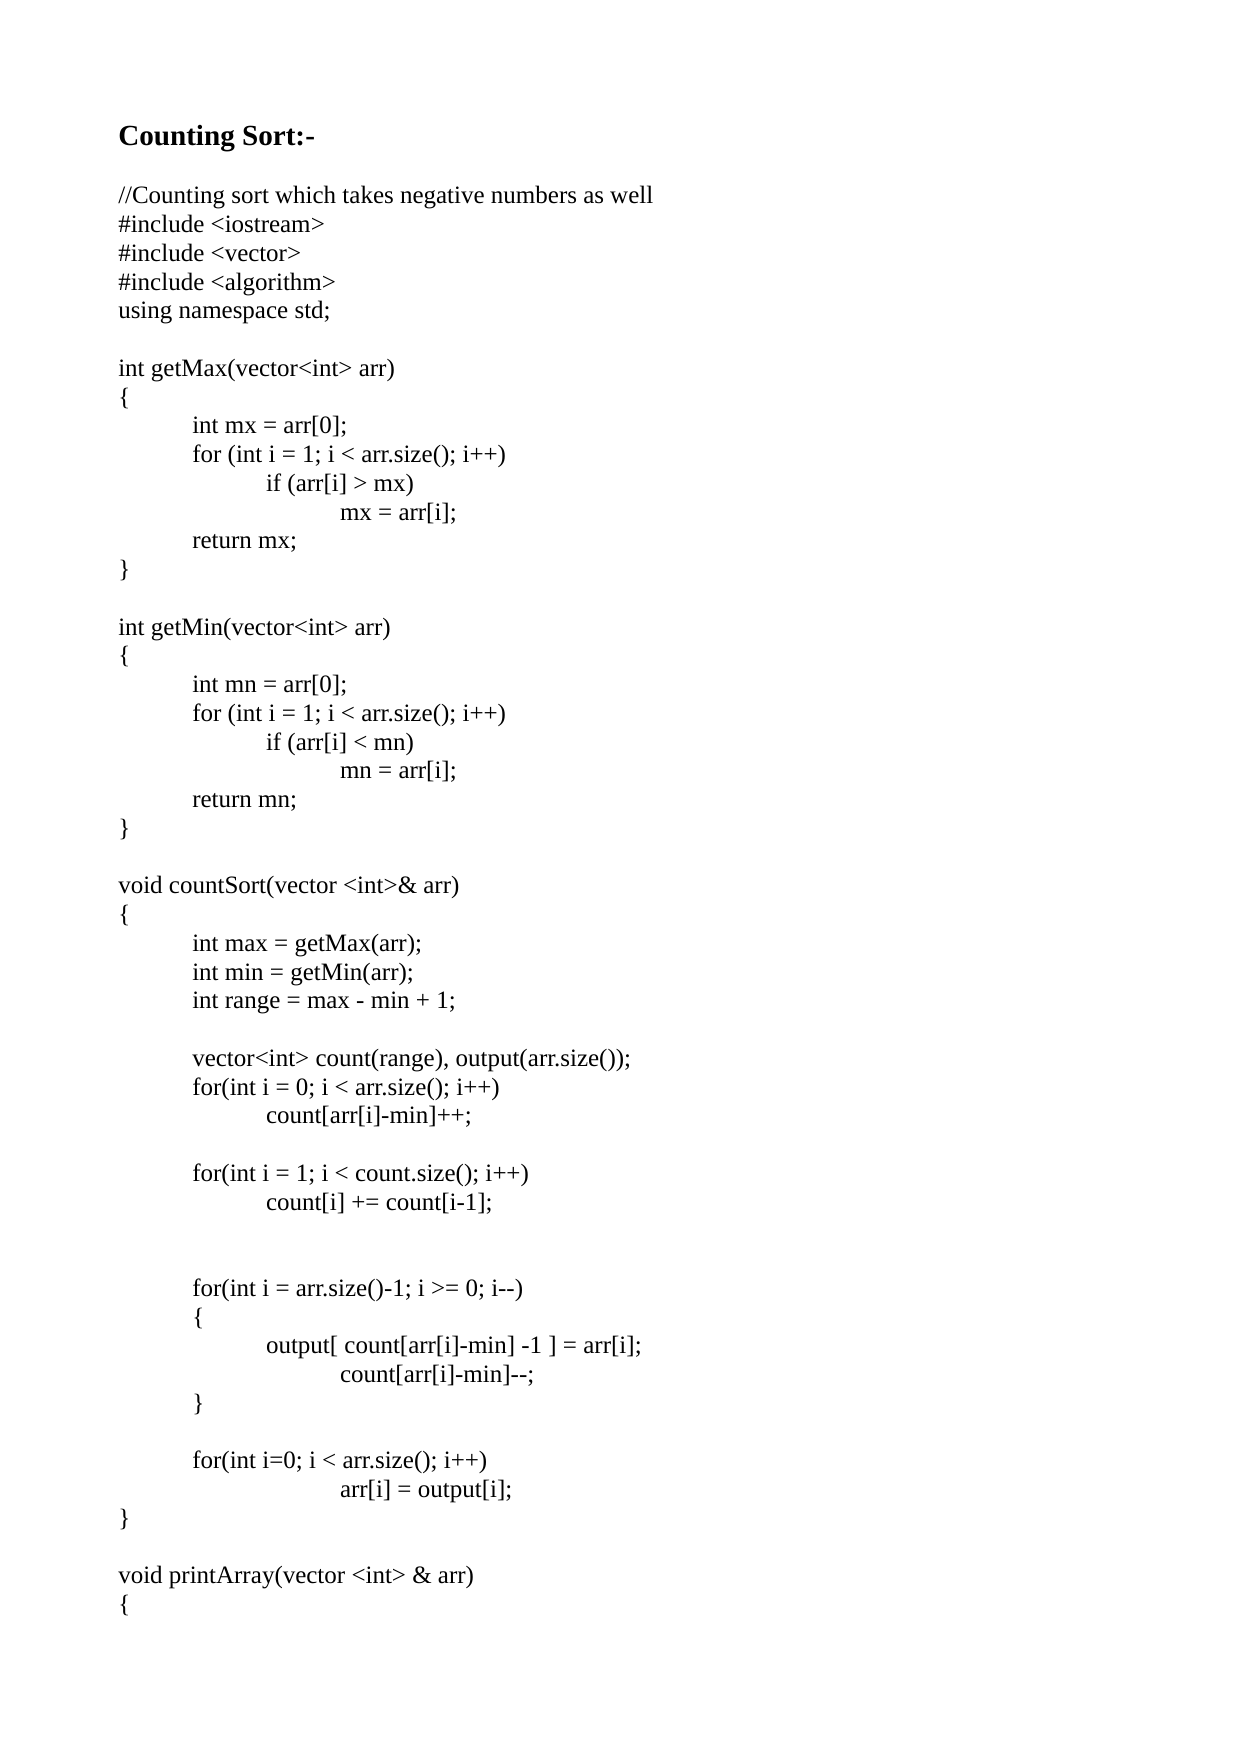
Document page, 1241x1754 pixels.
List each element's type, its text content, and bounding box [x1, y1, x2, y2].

text int getMax(vector<int> arr) [118, 353, 1122, 382]
text { [118, 1302, 1122, 1330]
text for(int i=0; i < arr.size(); i++) [118, 1445, 1122, 1474]
text } [118, 554, 1122, 583]
text for(int i = 1; i < count.size(); i++) [118, 1158, 1122, 1187]
text #include <iostream> [118, 209, 1122, 238]
text for (int i = 1; i < arr.size(); i++) [118, 698, 1122, 727]
text int min = getMin(arr); [118, 957, 1122, 985]
text void printArray(vector <int> & arr) [118, 1560, 1122, 1589]
text int mn = arr[0]; [118, 669, 1122, 698]
text count[arr[i]-min]++; [118, 1100, 1122, 1129]
text vector<int> count(range), output(arr.size()); [118, 1043, 1122, 1072]
text if (arr[i] > mx) [118, 468, 1122, 497]
text output[ count[arr[i]-min] -1 ] = arr[i]; [118, 1330, 1122, 1359]
text using namespace std; [118, 295, 1122, 324]
text mx = arr[i]; [118, 497, 1122, 525]
text count[i] += count[i-1]; [118, 1187, 1122, 1215]
text int getMin(vector<int> arr) [118, 612, 1122, 640]
text //Counting sort which takes negative numbers as well [118, 180, 1122, 209]
text #include <vector> [118, 238, 1122, 267]
text for(int i = arr.size()-1; i >= 0; i--) [118, 1273, 1122, 1302]
text #include <algorithm> [118, 267, 1122, 295]
text { [118, 899, 1122, 928]
text } [118, 1388, 1122, 1417]
text { [118, 1589, 1122, 1618]
text int mx = arr[0]; [118, 410, 1122, 439]
text if (arr[i] < mn) [118, 727, 1122, 755]
text count[arr[i]-min]--; [118, 1359, 1122, 1388]
text return mx; [118, 525, 1122, 554]
text return mn; [118, 784, 1122, 813]
text Counting Sort:- [118, 118, 1122, 152]
text { [118, 382, 1122, 410]
text arr[i] = output[i]; [118, 1474, 1122, 1503]
text int max = getMax(arr); [118, 928, 1122, 957]
text for (int i = 1; i < arr.size(); i++) [118, 439, 1122, 468]
text int range = max - min + 1; [118, 985, 1122, 1014]
text void countSort(vector <int>& arr) [118, 870, 1122, 899]
text for(int i = 0; i < arr.size(); i++) [118, 1072, 1122, 1100]
text { [118, 640, 1122, 669]
text } [118, 1503, 1122, 1532]
text } [118, 813, 1122, 842]
text mn = arr[i]; [118, 755, 1122, 784]
